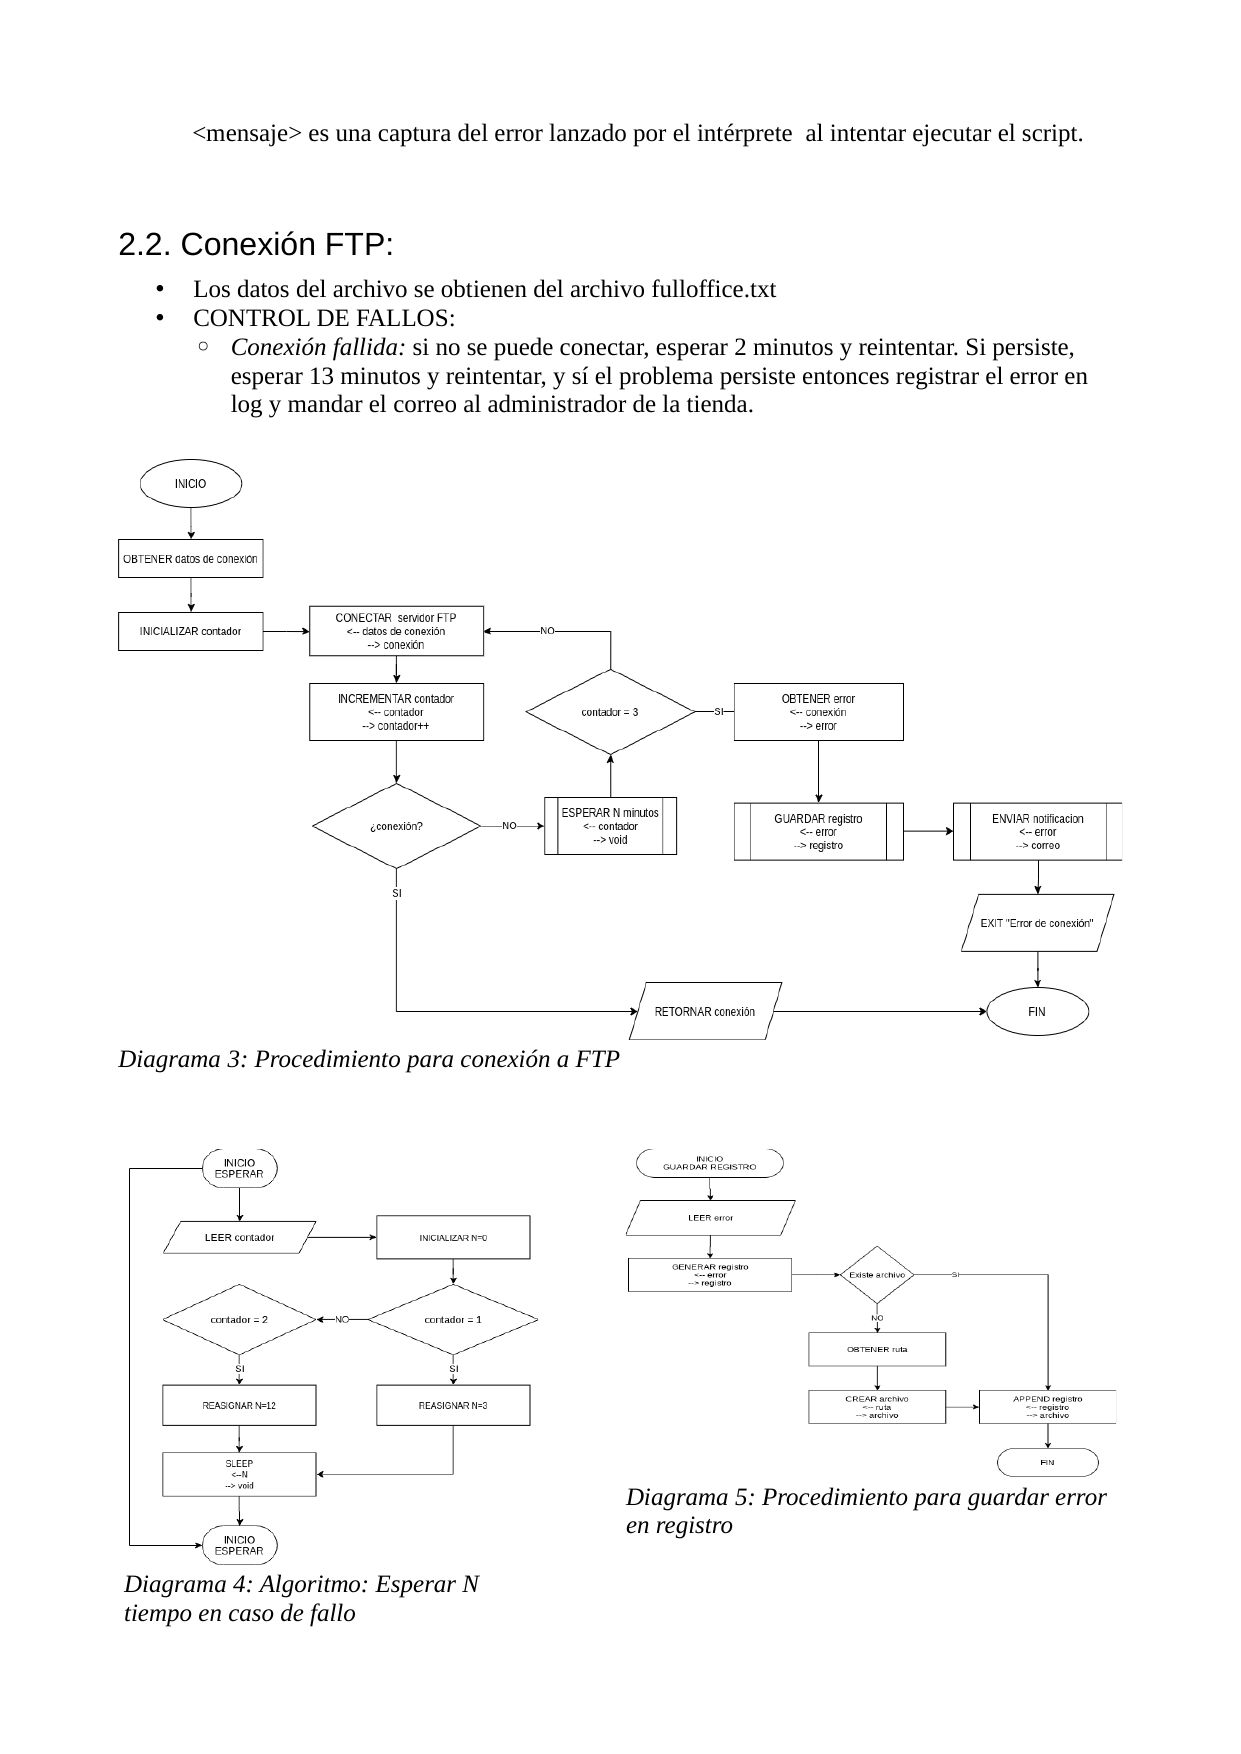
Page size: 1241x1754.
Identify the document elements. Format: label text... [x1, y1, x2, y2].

picture [123, 1149, 539, 1565]
subtitle 2.2. Conexión FTP: [118, 225, 1122, 262]
list Los datos del archivo se obtienen del archivo fulloffice.txt [156, 274, 1122, 303]
list Conexión fallida: si no se puede conectar, esperar 2 minutos y reintentar. Si persiste, esperar 13 minutos y reintentar, y sí el problema persiste entonces registrar el error en log y mandar el correo al administrador de la tienda. [193, 332, 1122, 418]
text Diagrama 3: Procedimiento para conexión a FTP [118, 1040, 1122, 1073]
text <mensaje> es una captura del error lanzado por el intérprete al intentar ejecutar el script. [192, 118, 1122, 147]
table_header [118, 1131, 620, 1633]
table_header [620, 1131, 1122, 1633]
list CONTROL DE FALLOS: [156, 303, 1122, 332]
picture [118, 459, 1123, 1040]
picture [625, 1149, 1117, 1477]
